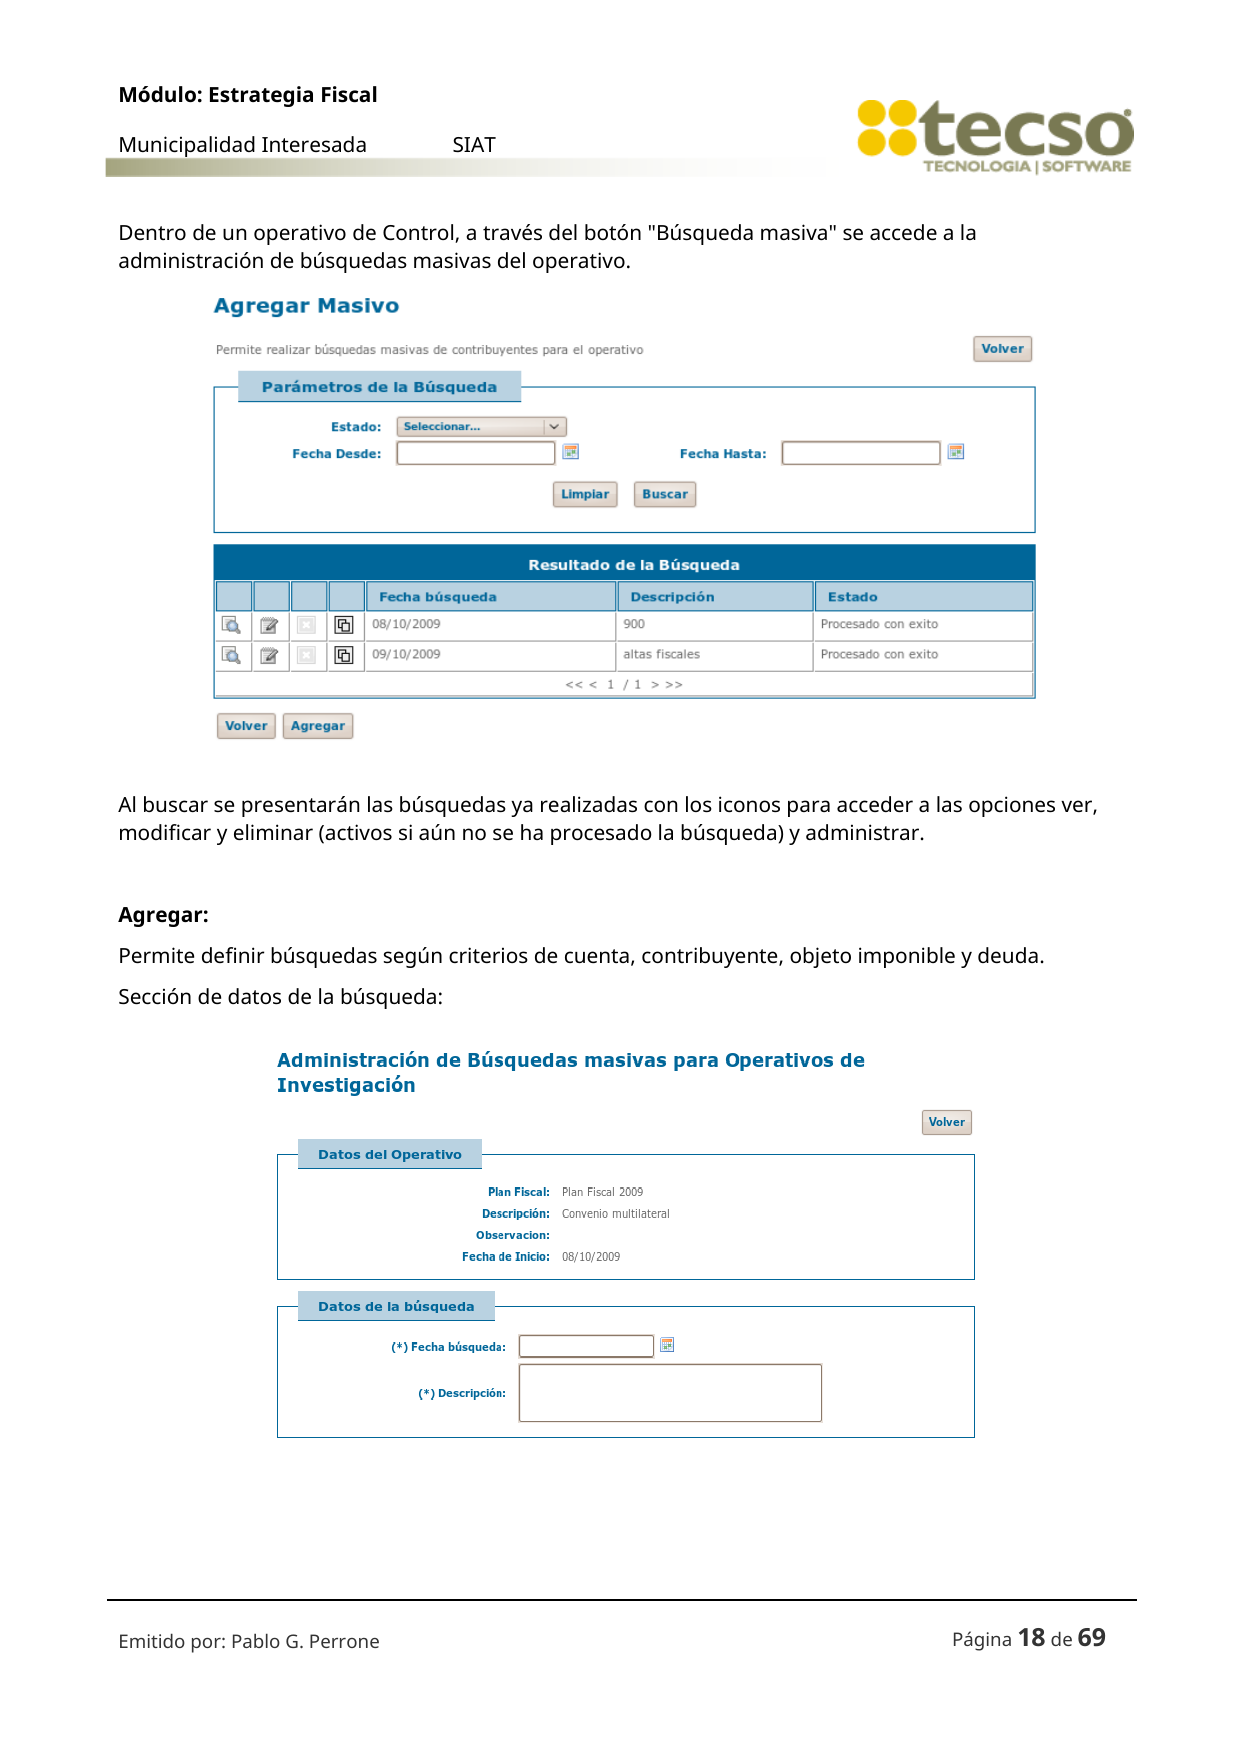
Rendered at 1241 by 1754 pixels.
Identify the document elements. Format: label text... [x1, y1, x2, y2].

text Permite definir búsquedas según criterios de cuenta, contribuyente, objeto imponible y deuda. [118, 941, 1122, 969]
picture [105, 100, 1134, 177]
picture [196, 297, 1044, 748]
text Dentro de un operativo de Control, a través del botón "Búsqueda masiva" se accede a la administración de búsquedas masivas del operativo. [118, 218, 1122, 275]
picture [260, 1048, 980, 1442]
text Sección de datos de la búsqueda: [118, 982, 1122, 1010]
text Al buscar se presentarán las búsquedas ya realizadas con los iconos para acceder a las opciones ver, modificar y eliminar (activos si aún no se ha procesado la búsqueda) y administrar. [118, 790, 1122, 847]
text Agregar: [118, 900, 1122, 928]
